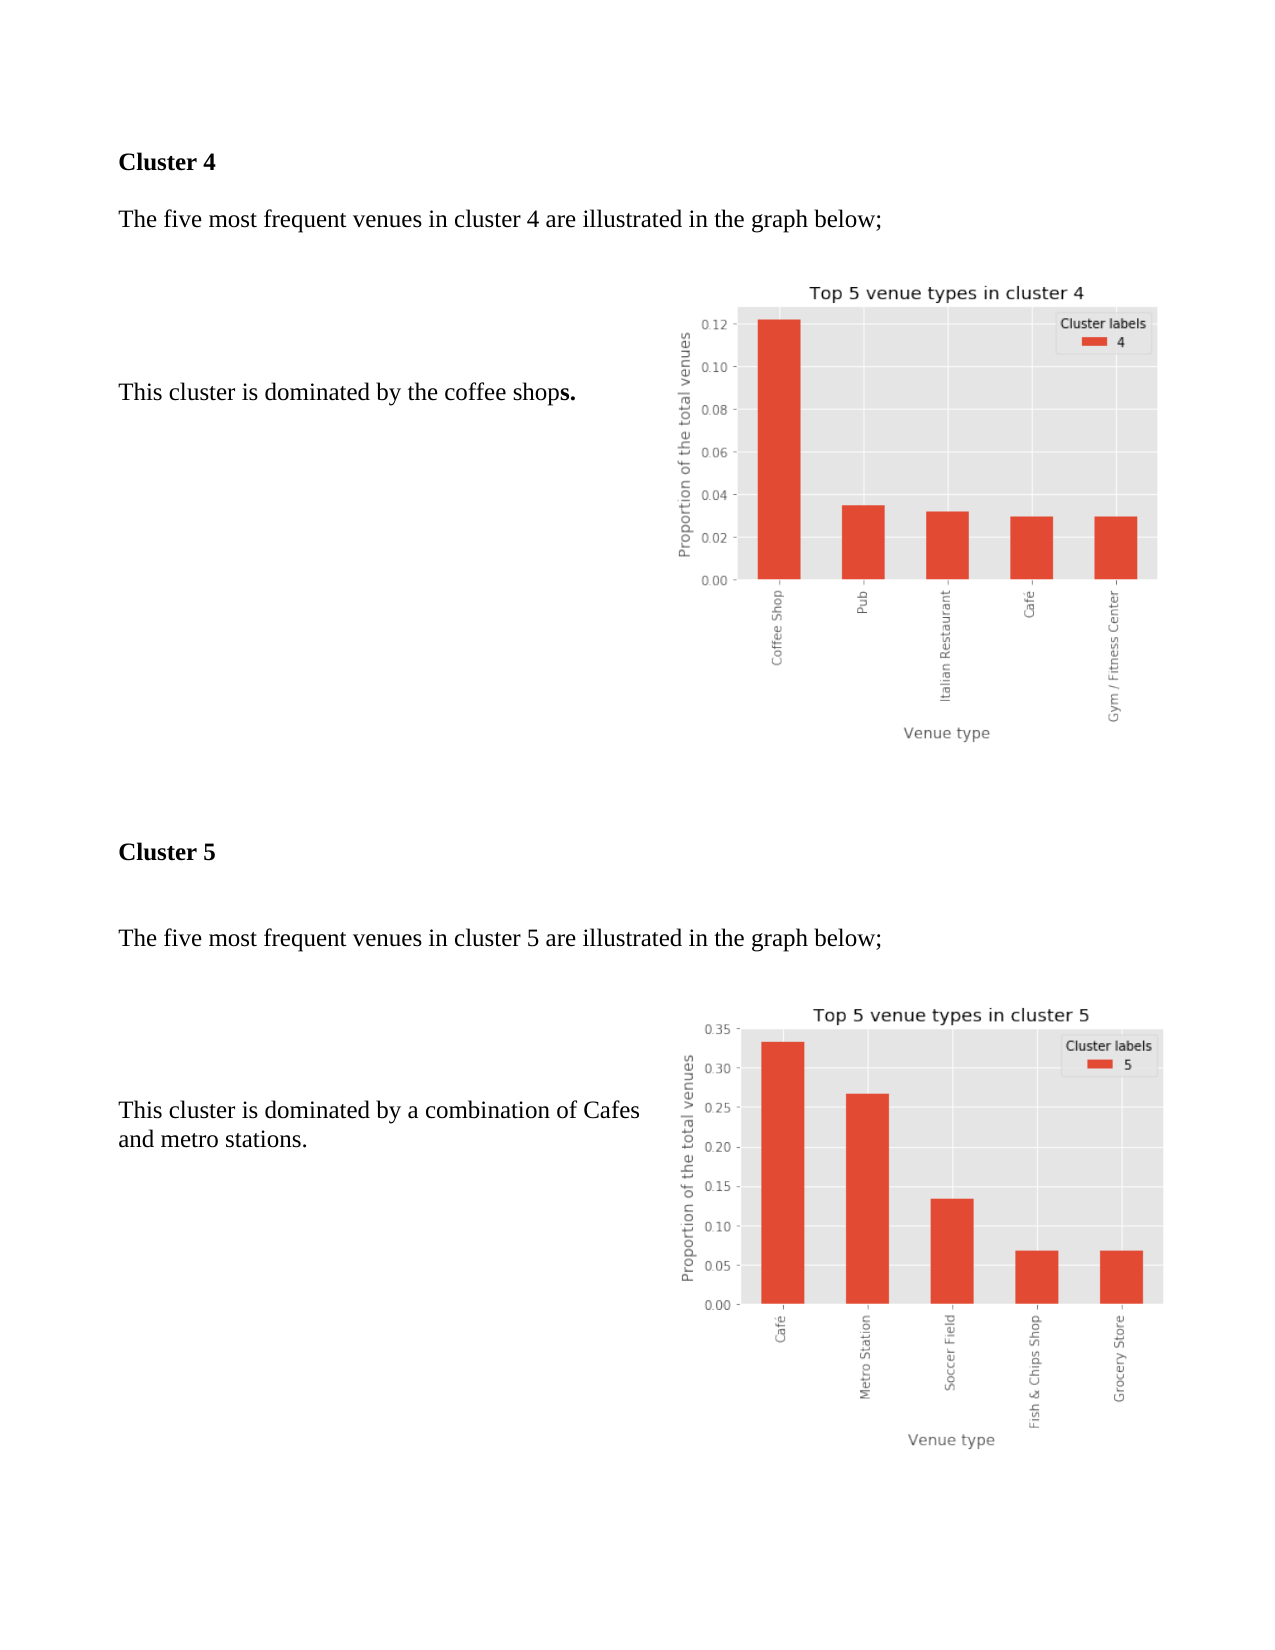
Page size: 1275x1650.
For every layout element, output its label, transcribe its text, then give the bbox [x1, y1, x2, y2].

text This cluster is dominated by the coffee shops. [118, 377, 670, 406]
picture [670, 277, 1169, 750]
text The five most frequent venues in cluster 4 are illustrated in the graph below; [118, 204, 1157, 233]
text Cluster 4 [118, 147, 1157, 176]
text The five most frequent venues in cluster 5 are illustrated in the graph below; [118, 923, 1157, 952]
picture [673, 999, 1176, 1457]
text Cluster 5 [118, 837, 1157, 866]
text This cluster is dominated by a combination of Cafes and metro stations. [118, 1096, 673, 1153]
